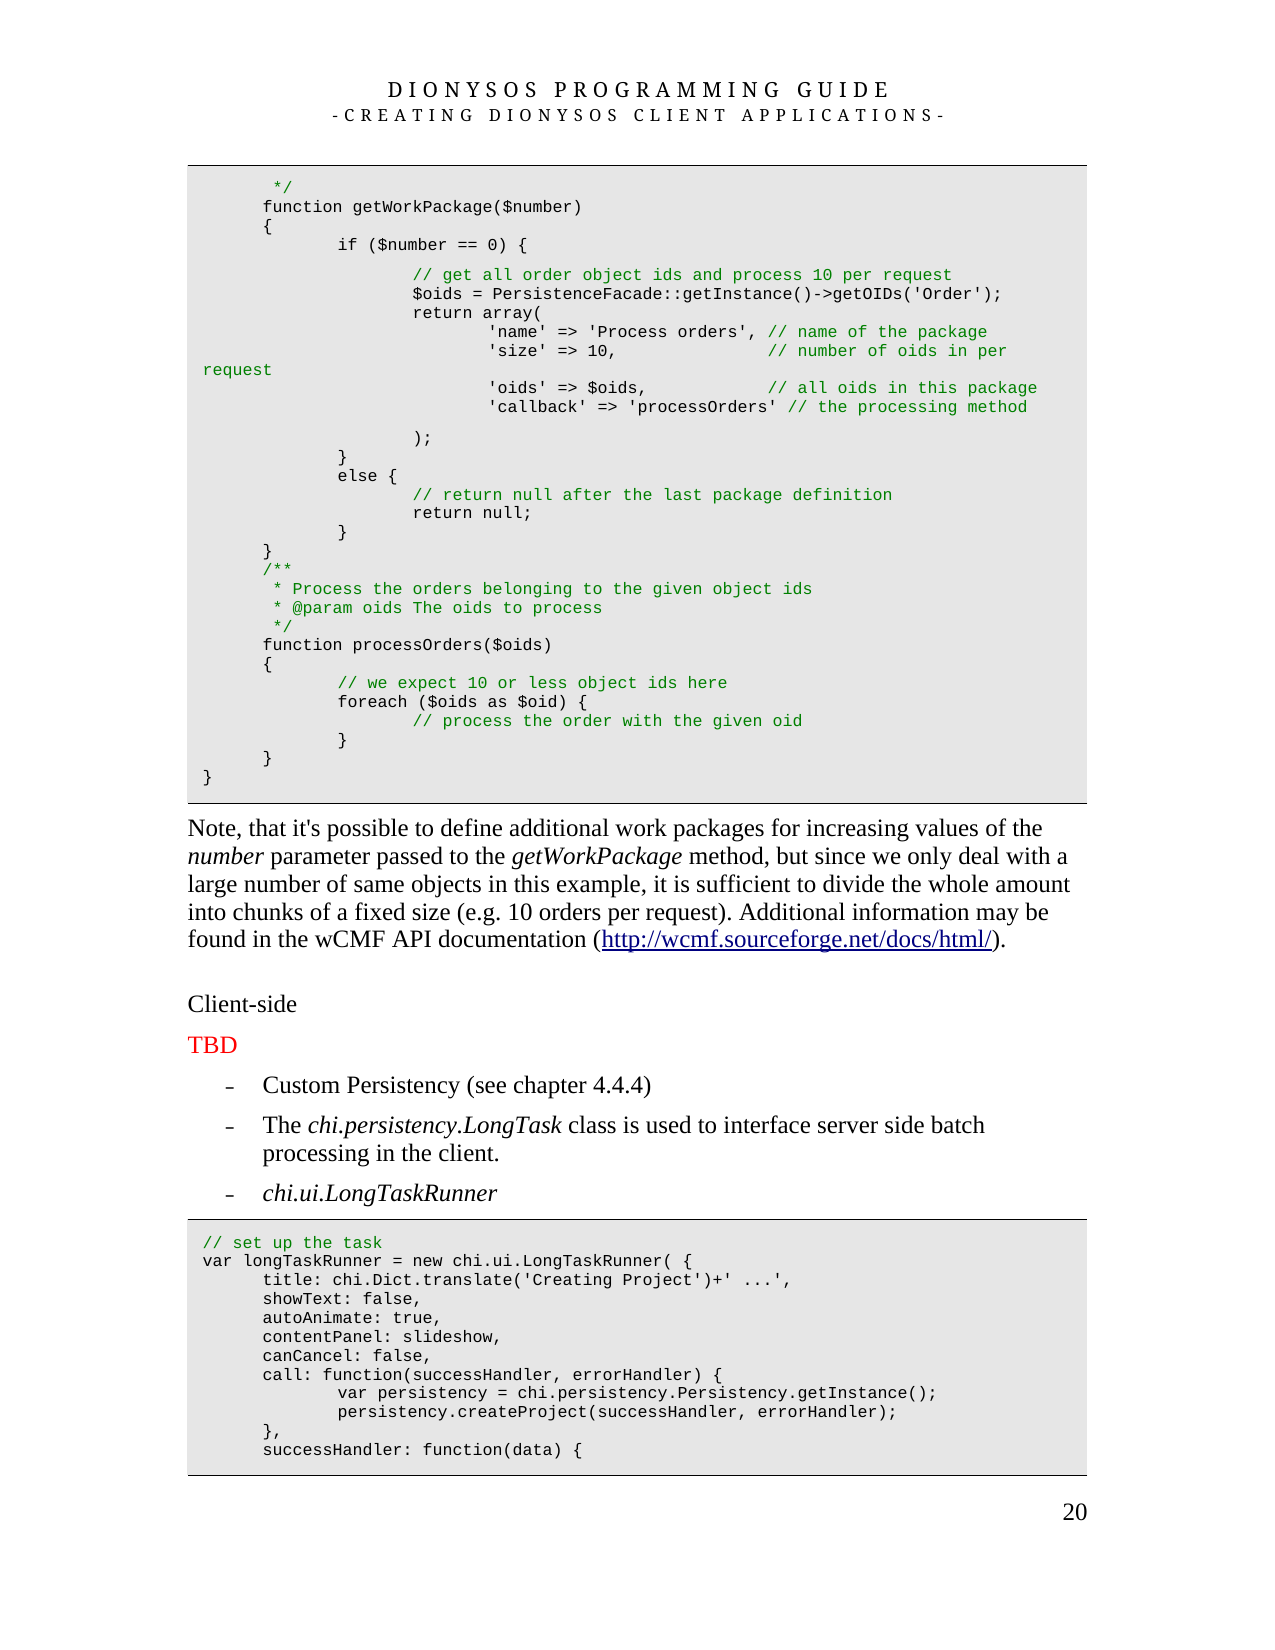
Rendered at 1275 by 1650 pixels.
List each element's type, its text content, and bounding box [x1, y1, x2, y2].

text }, [187, 1408, 1087, 1427]
list chi.ui.LongTaskRunner [225, 1179, 1087, 1207]
text */ function getWorkPackage($number) { if ($number == 0) { [187, 166, 1087, 252]
text ); } else { // return null after the last package definition return null; } } /** * Process the orders belonging to the given object ids * @param oids The oids to process */ function processOrders($oids) { // we expect 10 or less object ids here foreach ($oids as $oid) { // process the order with the given oid } } } [187, 415, 1087, 803]
text showText: false, [187, 1276, 1087, 1295]
text autoAnimate: true, [187, 1295, 1087, 1313]
text // get all order object ids and process 10 per request $oids = PersistenceFacade::getInstance()->getOIDs('Order'); return array( 'name' => 'Process orders', // name of the package 'size' => 10, // number of oids in per request 'oids' => $oids, // all oids in this package 'callback' => 'processOrders' // the processing method [187, 252, 1087, 415]
subtitle Client-side [187, 991, 1087, 1018]
text call: function(successHandler, errorHandler) { [187, 1351, 1087, 1370]
text TBD [187, 1031, 1087, 1058]
text Note, that it's possible to define additional work packages for increasing values of the number parameter passed to the getWorkPackage method, but since we only deal with a large number of same objects in this example, it is sufficient to divide the whole amount into chunks of a fixed size (e.g. 10 orders per request). Additional information may be found in the wCMF API documentation (http://wcmf.sourceforge.net/docs/html/). [187, 814, 1087, 953]
text var longTaskRunner = new chi.ui.LongTaskRunner( { [187, 1238, 1087, 1257]
text title: chi.Dict.translate('Creating Project')+' ...', [187, 1257, 1087, 1276]
text // set up the task [187, 1220, 1087, 1238]
text canCancel: false, [187, 1332, 1087, 1351]
list The chi.persistency.LongTask class is used to interface server side batch processing in the client. [225, 1111, 1087, 1167]
list Custom Persistency (see chapter 4.4.4) [225, 1071, 1087, 1099]
text var persistency = chi.persistency.Persistency.getInstance(); [187, 1370, 1087, 1389]
text successHandler: function(data) { [187, 1427, 1087, 1475]
text persistency.createProject(successHandler, errorHandler); [187, 1389, 1087, 1408]
text contentPanel: slideshow, [187, 1313, 1087, 1332]
